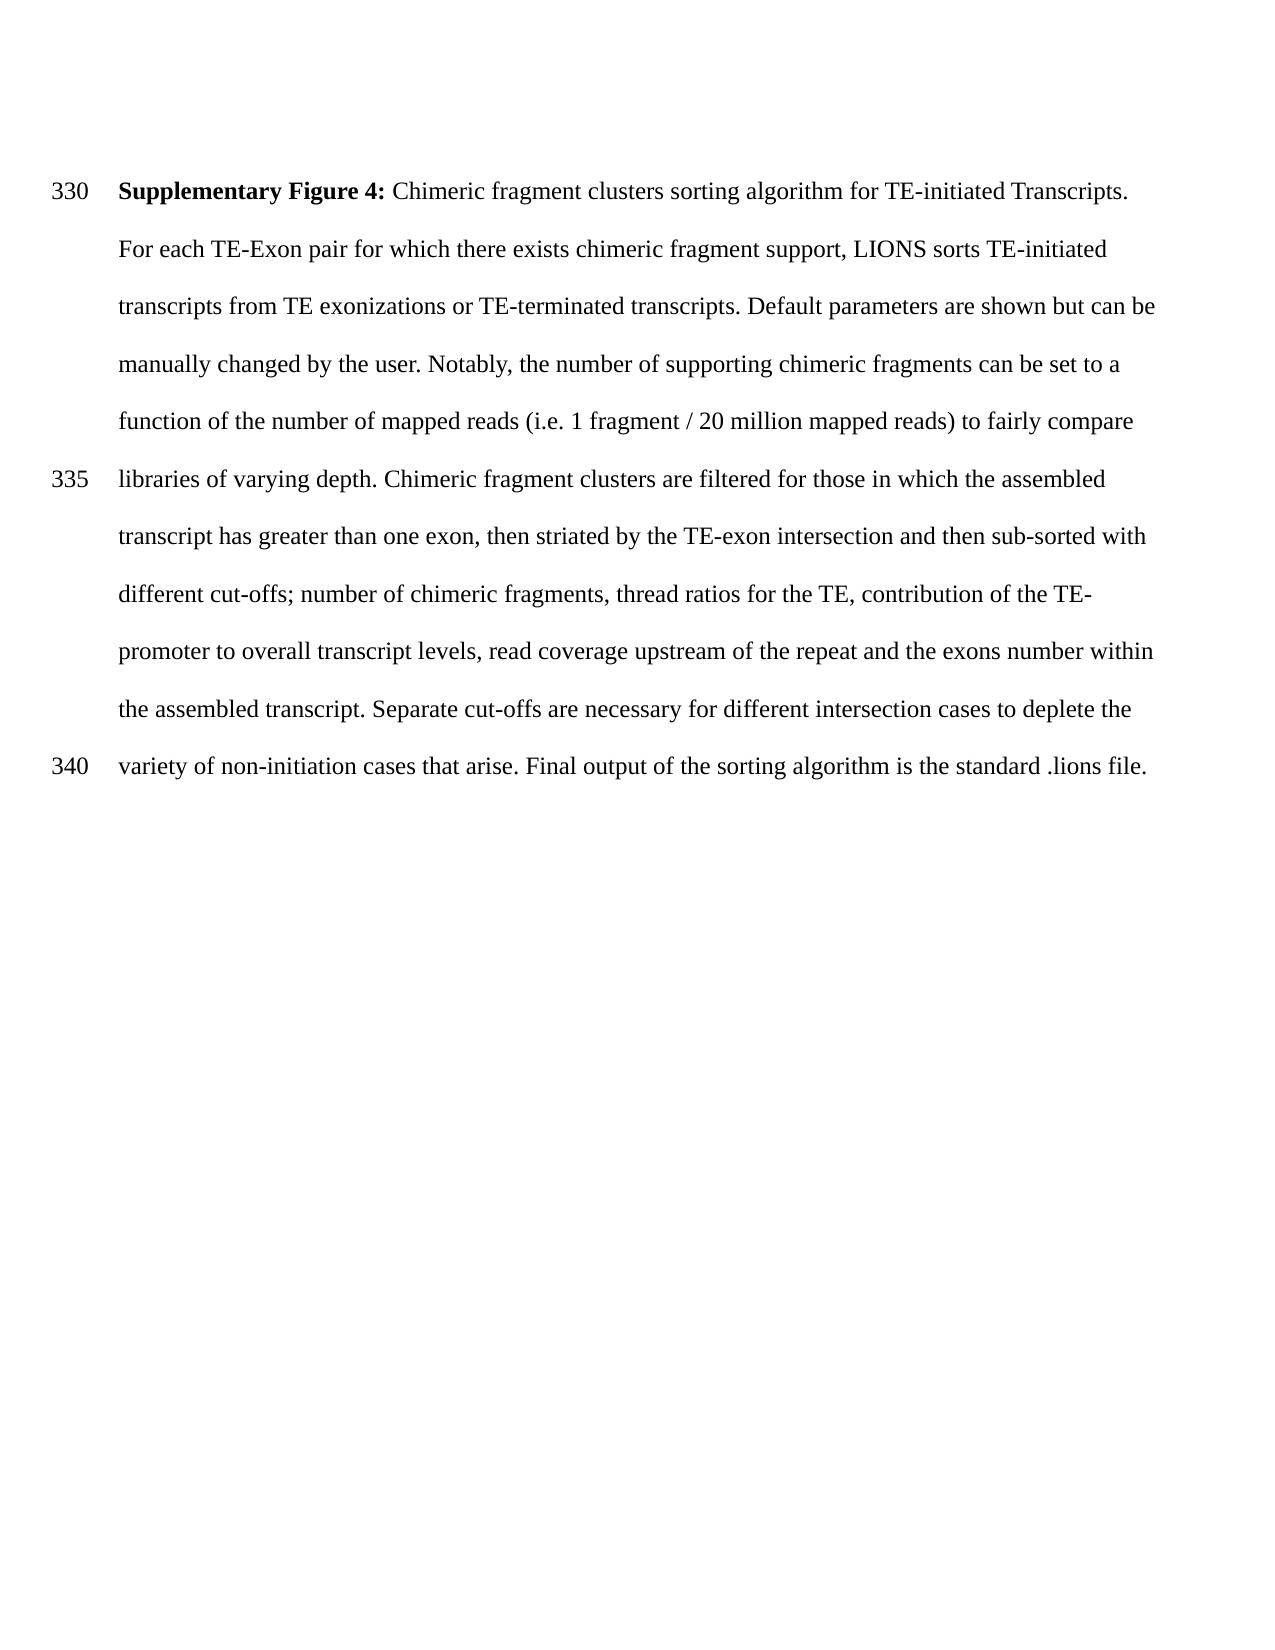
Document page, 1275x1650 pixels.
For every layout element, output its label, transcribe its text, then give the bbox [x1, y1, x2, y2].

text For each TE-Exon pair for which there exists chimeric fragment support, LIONS sorts TE-initiated transcripts from TE exonizations or TE-terminated transcripts. Default parameters are shown but can be manually changed by the user. Notably, the number of supporting chimeric fragments can be set to a function of the number of mapped reads (i.e. 1 fragment / 20 million mapped reads) to fairly compare libraries of varying depth. Chimeric fragment clusters are filtered for those in which the assembled transcript has greater than one exon, then striated by the TE-exon intersection and then sub-sorted with different cut-offs; number of chimeric fragments, thread ratios for the TE, contribution of the TE-promoter to overall transcript levels, read coverage upstream of the repeat and the exons number within the assembled transcript. Separate cut-offs are necessary for different intersection cases to deplete the variety of non-initiation cases that arise. Final output of the sorting algorithm is the standard .lions file. [118, 234, 1157, 780]
text Supplementary Figure 4: Chimeric fragment clusters sorting algorithm for TE-initiated Transcripts. [118, 176, 1157, 205]
